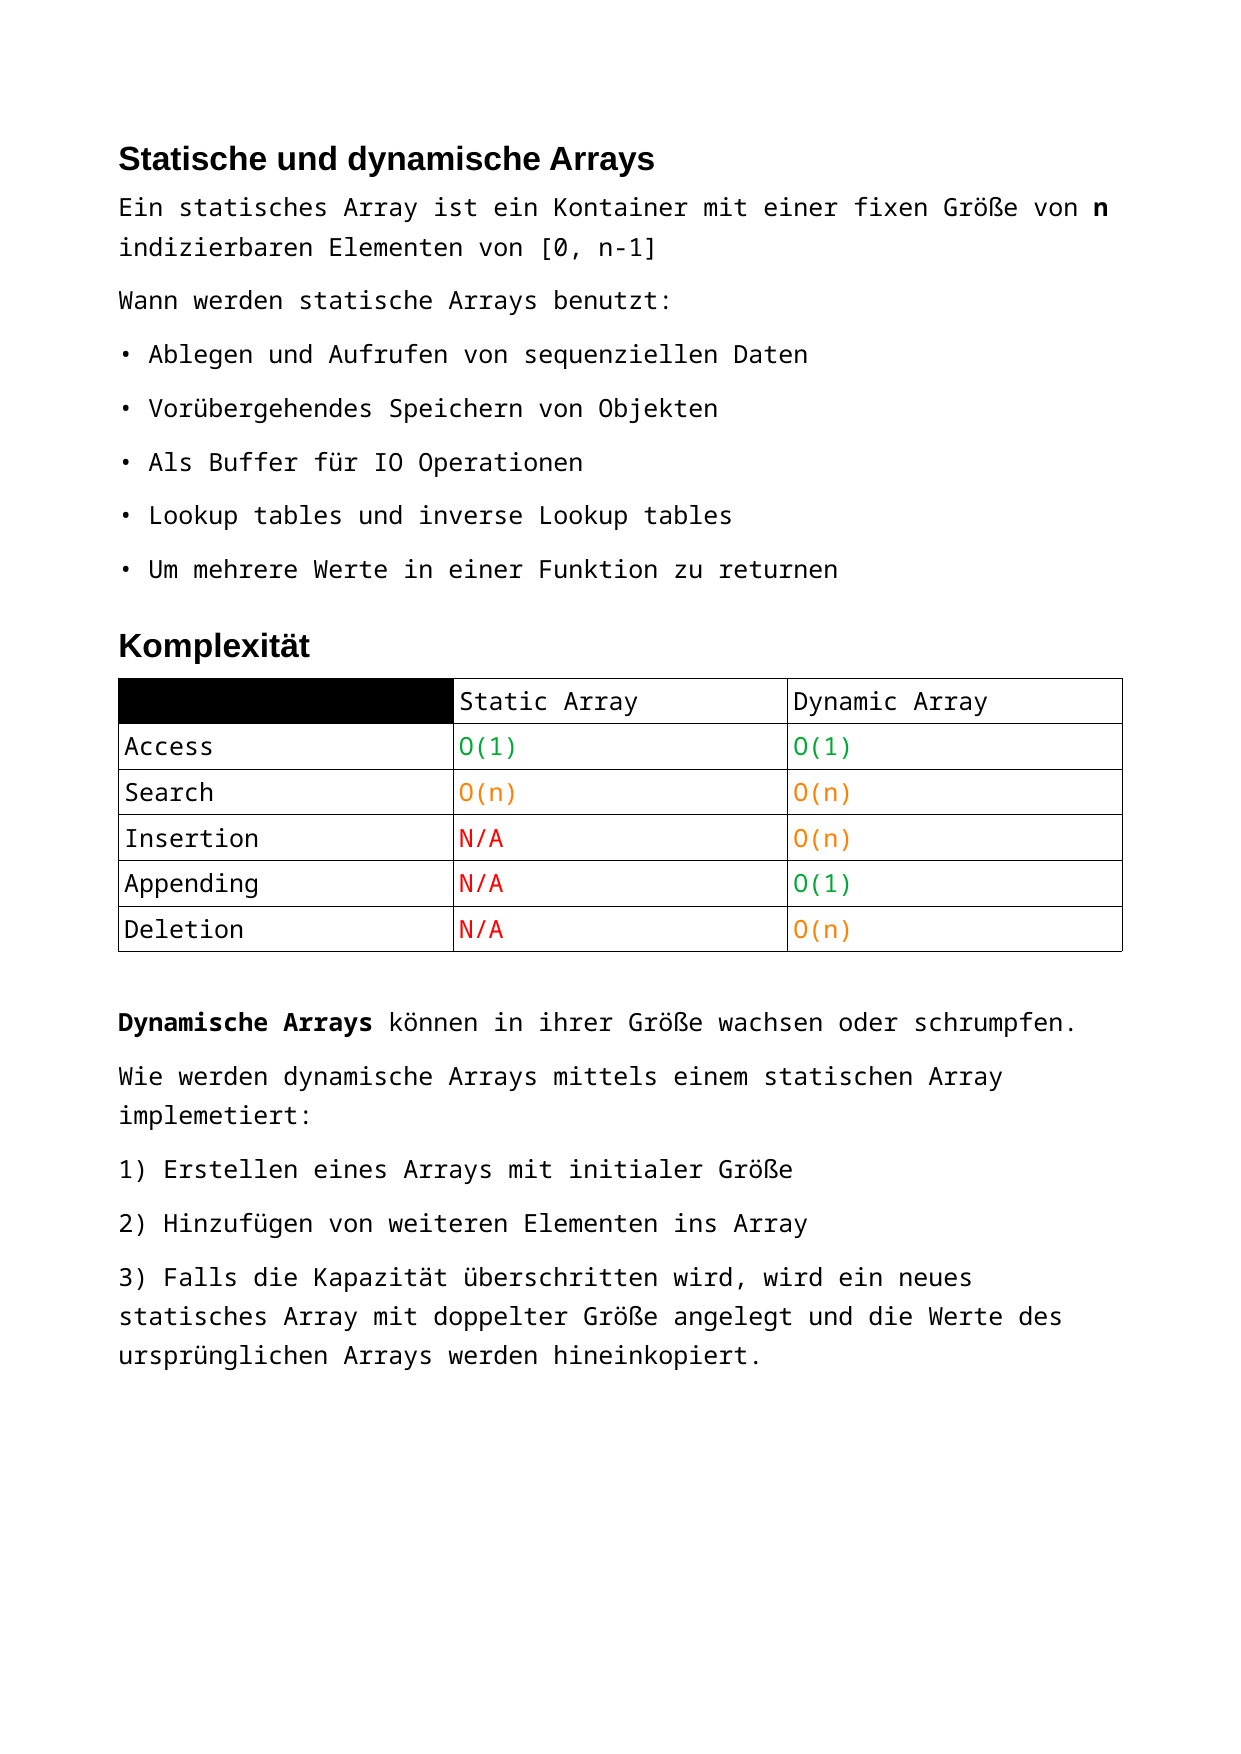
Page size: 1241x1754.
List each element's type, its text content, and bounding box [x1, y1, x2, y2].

text • Ablegen und Aufrufen von sequenziellen Daten [118, 337, 1122, 371]
table_cell O(1) [788, 724, 1122, 769]
text • Lookup tables und inverse Lookup tables [118, 498, 1122, 532]
table_cell O(1) [454, 724, 787, 769]
table_cell O(n) [788, 770, 1122, 814]
table_header [119, 679, 453, 723]
text 1) Erstellen eines Arrays mit initialer Größe [118, 1152, 1122, 1186]
table_cell N/A [454, 861, 787, 906]
table_cell O(1) [788, 861, 1122, 906]
text Ein statisches Array ist ein Kontainer mit einer fixen Größe von n indizierbaren Elementen von [0, n-1] [118, 190, 1122, 263]
table_cell N/A [454, 815, 787, 860]
table_header Static Array [454, 679, 787, 723]
text • Vorübergehendes Speichern von Objekten [118, 391, 1122, 424]
table_cell O(n) [454, 770, 787, 814]
text 2) Hinzufügen von weiteren Elementen ins Array [118, 1206, 1122, 1239]
text Dynamische Arrays können in ihrer Größe wachsen oder schrumpfen. [118, 1005, 1122, 1039]
text Wann werden statische Arrays benutzt: [118, 283, 1122, 317]
subtitle Statische und dynamische Arrays [118, 139, 1122, 178]
table_cell Search [119, 770, 453, 814]
text Wie werden dynamische Arrays mittels einem statischen Array implemetiert: [118, 1059, 1122, 1132]
table_cell Deletion [119, 907, 453, 951]
table_cell Insertion [119, 815, 453, 860]
text • Um mehrere Werte in einer Funktion zu returnen [118, 552, 1122, 586]
table_cell O(n) [788, 815, 1122, 860]
text 3) Falls die Kapazität überschritten wird, wird ein neues statisches Array mit doppelter Größe angelegt und die Werte des ursprünglichen Arrays werden hineinkopiert. [118, 1259, 1122, 1372]
table_header Dynamic Array [788, 679, 1122, 723]
table_cell Appending [119, 861, 453, 906]
table_cell O(n) [788, 907, 1122, 951]
text • Als Buffer für IO Operationen [118, 444, 1122, 478]
table_cell Access [119, 724, 453, 769]
table_cell N/A [454, 907, 787, 951]
subtitle Komplexität [118, 626, 1122, 665]
